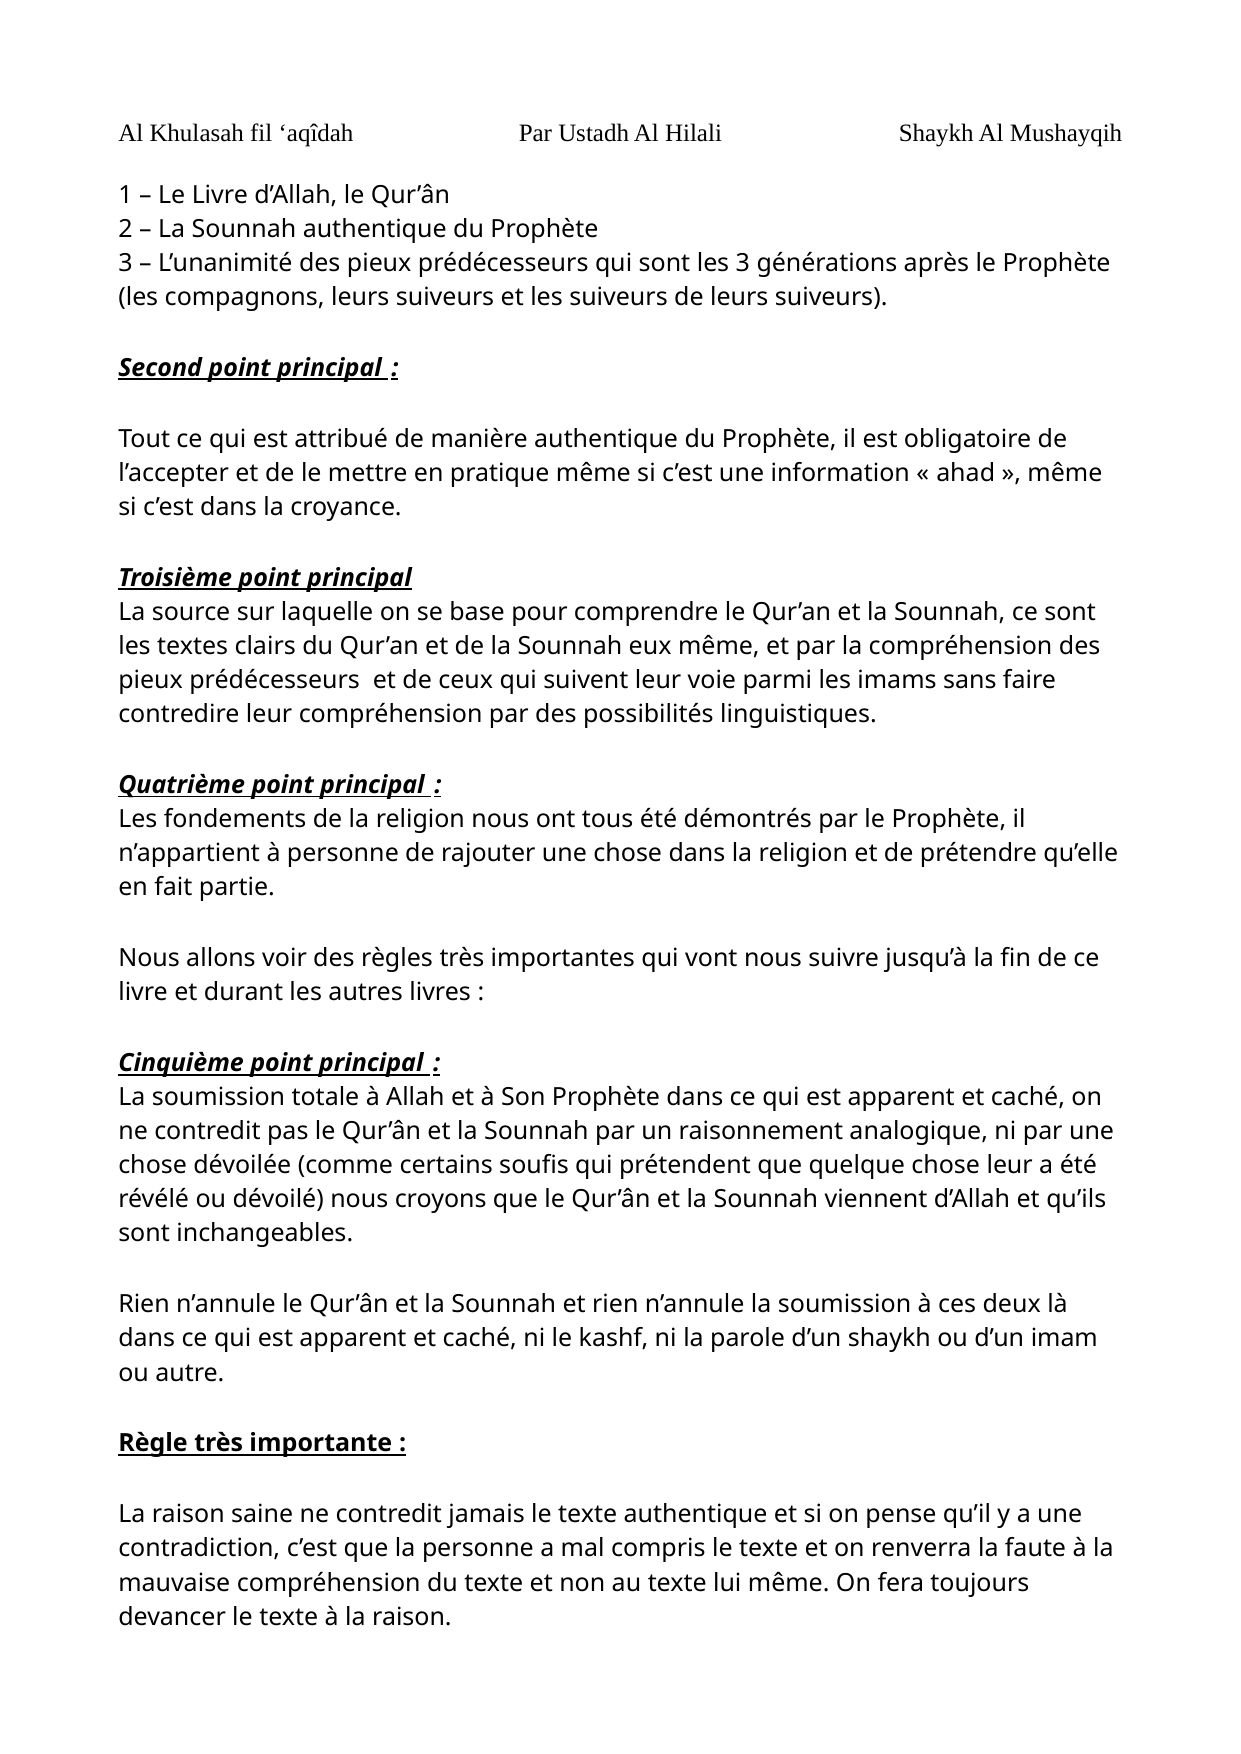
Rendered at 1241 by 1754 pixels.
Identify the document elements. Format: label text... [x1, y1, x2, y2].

text Rien n’annule le Qur’ân et la Sounnah et rien n’annule la soumission à ces deux là dans ce qui est apparent et caché, ni le kashf, ni la parole d’un shaykh ou d’un imam ou autre. [118, 1286, 1122, 1388]
text La raison saine ne contredit jamais le texte authentique et si on pense qu’il y a une contradiction, c’est que la personne a mal compris le texte et on renverra la faute à la mauvaise compréhension du texte et non au texte lui même. On fera toujours devancer le texte à la raison. [118, 1496, 1122, 1632]
text 2 – La Sounnah authentique du Prophète [118, 210, 1122, 244]
text 1 – Le Livre d’Allah, le Qur’ân [118, 176, 1122, 210]
text Second point principal : [118, 349, 1122, 383]
text Quatrième point principal : [118, 767, 1122, 801]
text Les fondements de la religion nous ont tous été démontrés par le Prophète, il n’appartient à personne de rajouter une chose dans la religion et de prétendre qu’elle en fait partie. [118, 801, 1122, 903]
text Troisième point principal [118, 559, 1122, 593]
text Cinquième point principal : [118, 1045, 1122, 1079]
text Règle très importante : [118, 1425, 1122, 1459]
text Nous allons voir des règles très importantes qui vont nous suivre jusqu’à la fin de ce livre et durant les autres livres : [118, 940, 1122, 1008]
text 3 – L’unanimité des pieux prédécesseurs qui sont les 3 générations après le Prophète (les compagnons, leurs suiveurs et les suiveurs de leurs suiveurs). [118, 244, 1122, 313]
text Tout ce qui est attribué de manière authentique du Prophète, il est obligatoire de l’accepter et de le mettre en pratique même si c’est une information « ahad », même si c’est dans la croyance. [118, 420, 1122, 523]
text La soumission totale à Allah et à Son Prophète dans ce qui est apparent et caché, on ne contredit pas le Qur’ân et la Sounnah par un raisonnement analogique, ni par une chose dévoilée (comme certains soufis qui prétendent que quelque chose leur a été révélé ou dévoilé) nous croyons que le Qur’ân et la Sounnah viennent d’Allah et qu’ils sont inchangeables. [118, 1079, 1122, 1249]
text La source sur laquelle on se base pour comprendre le Qur’an et la Sounnah, ce sont les textes clairs du Qur’an et de la Sounnah eux même, et par la compréhension des pieux prédécesseurs et de ceux qui suivent leur voie parmi les imams sans faire contredire leur compréhension par des possibilités linguistiques. [118, 593, 1122, 730]
